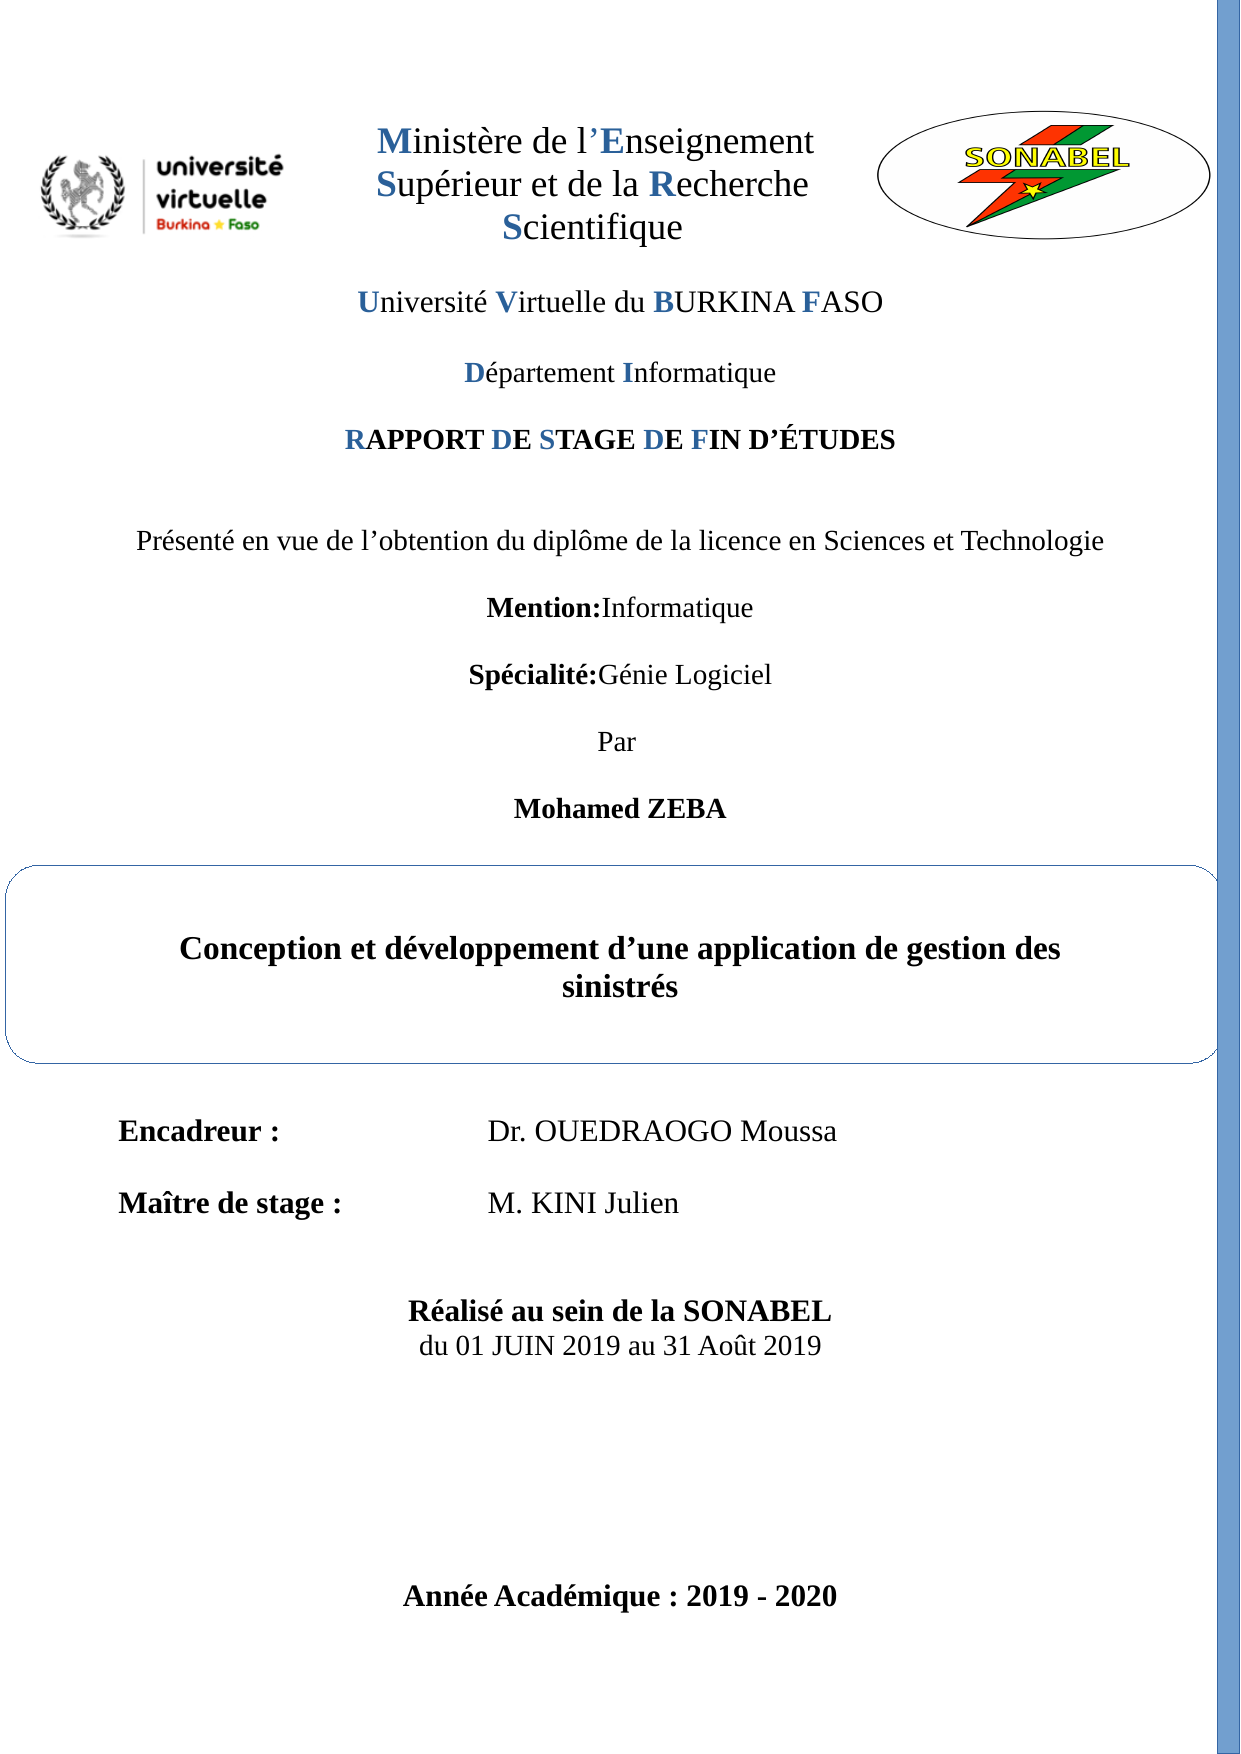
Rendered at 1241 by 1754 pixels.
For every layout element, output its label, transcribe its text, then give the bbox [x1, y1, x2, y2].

text Université Virtuelle du BURKINA FASO [118, 283, 1122, 319]
text Présenté en vue de l’obtention du diplôme de la licence en Sciences et Technologie [118, 523, 1122, 557]
text Encadreur : Dr. OUEDRAOGO Moussa [118, 1112, 1122, 1148]
picture [873, 108, 1215, 242]
text Réalisé au sein de la SONABEL [118, 1292, 1122, 1328]
text Par [118, 724, 1122, 758]
picture [24, 142, 312, 240]
text Année Académique : 2019 - 2020 [118, 1577, 1122, 1613]
text Mohamed ZEBA [118, 791, 1122, 825]
text RAPPORT DE STAGE DE FIN D’ÉTUDES [118, 422, 1122, 456]
text Mention:Informatique [118, 590, 1122, 624]
text Spécialité:Génie Logiciel [118, 657, 1122, 691]
text du 01 JUIN 2019 au 31 Août 2019 [118, 1328, 1122, 1362]
text Maître de stage : M. KINI Julien [118, 1184, 1122, 1220]
text Conception et développement d’une application de gestion des sinistrés [118, 928, 1122, 1004]
text Département Informatique [118, 355, 1122, 389]
text Ministère de l’Enseignement Supérieur et de la Recherche Scientifique [118, 118, 1122, 247]
